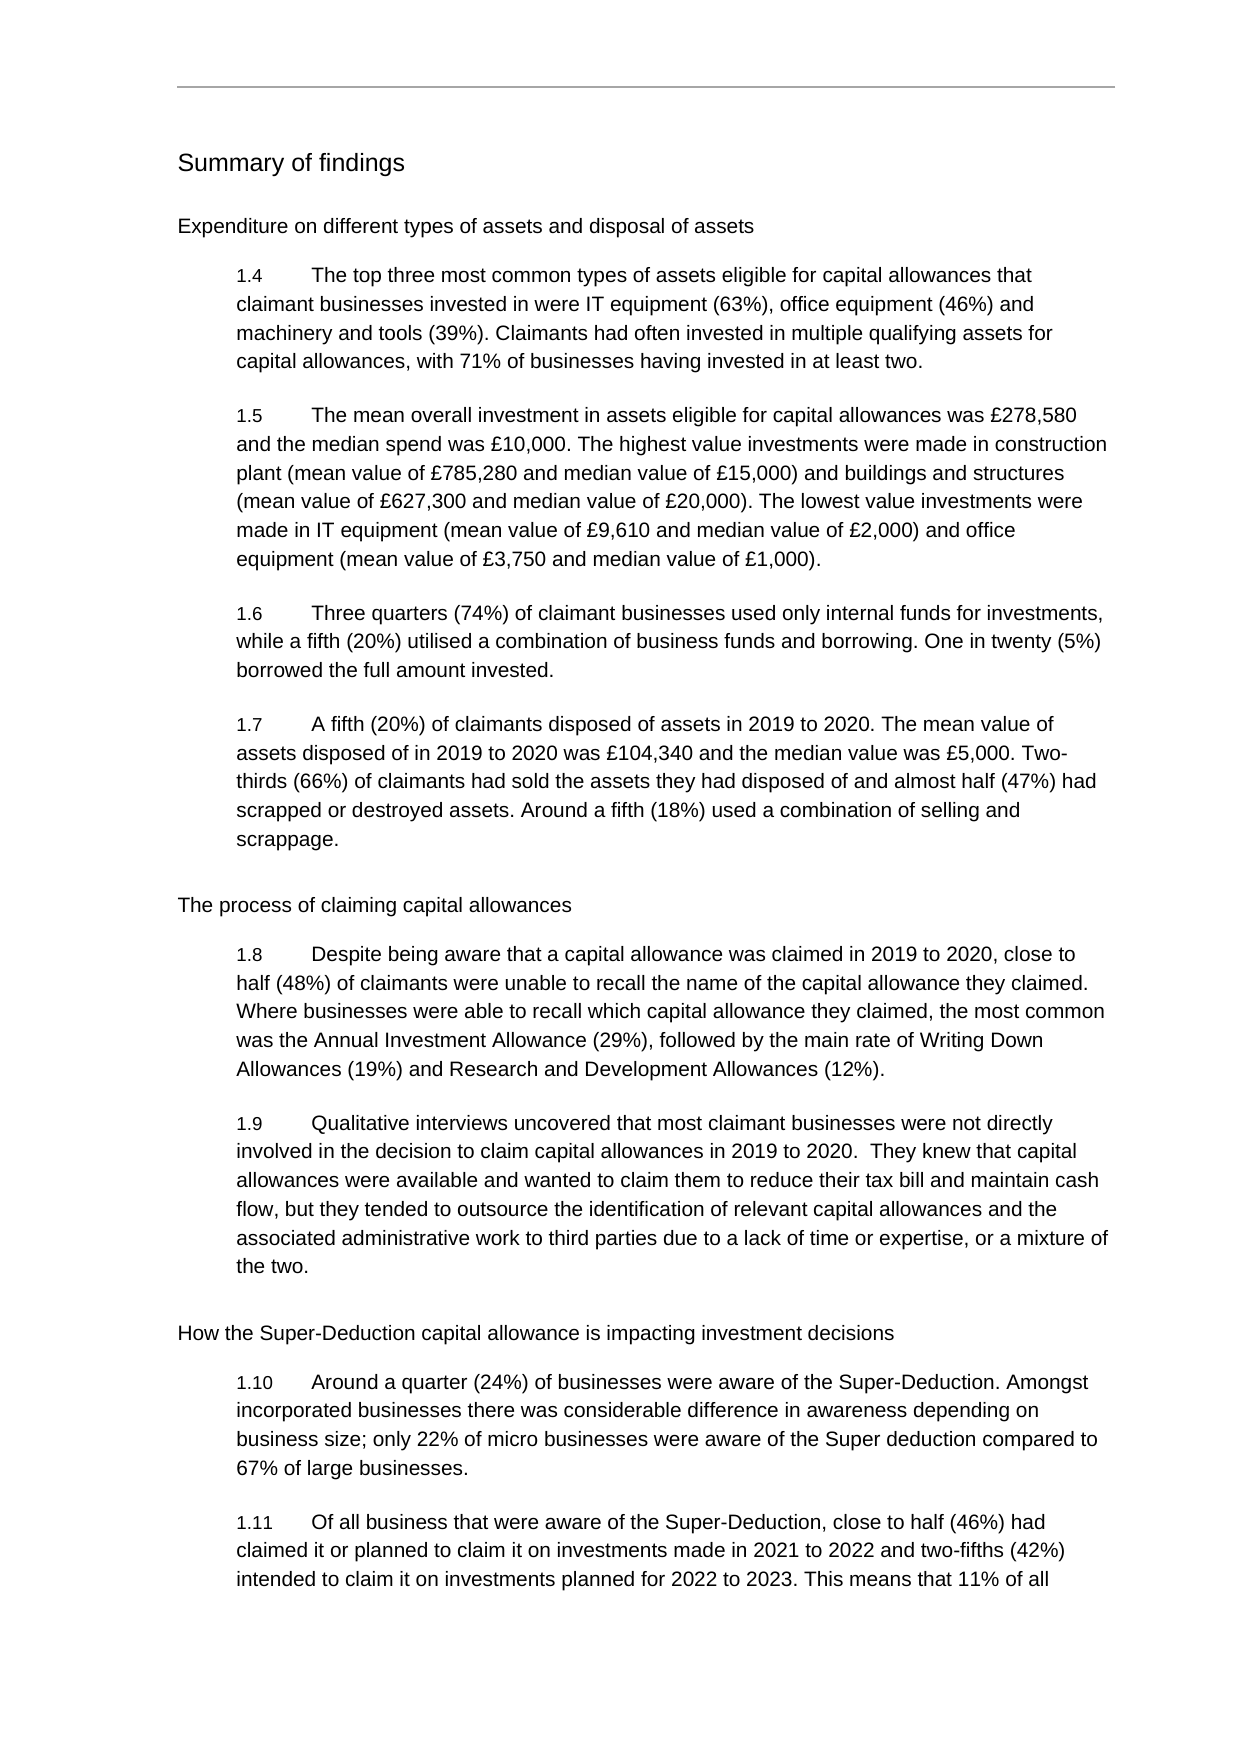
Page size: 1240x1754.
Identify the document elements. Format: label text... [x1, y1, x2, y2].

list The mean overall investment in assets eligible for capital allowances was £278,580 and the median spend was £10,000. The highest value investments were made in construction plant (mean value of £785,280 and median value of £15,000) and buildings and structures (mean value of £627,300 and median value of £20,000). The lowest value investments were made in IT equipment (mean value of £9,610 and median value of £2,000) and office equipment (mean value of £3,750 and median value of £1,000). [236, 403, 1115, 571]
subtitle Expenditure on different types of assets and disposal of assets [177, 214, 1115, 238]
subtitle The process of claiming capital allowances [177, 893, 1115, 917]
list The top three most common types of assets eligible for capital allowances that claimant businesses invested in were IT equipment (63%), office equipment (46%) and machinery and tools (39%). Claimants had often invested in multiple qualifying assets for capital allowances, with 71% of businesses having invested in at least two. [236, 263, 1115, 373]
subtitle Summary of findings [177, 148, 1115, 176]
list Three quarters (74%) of claimant businesses used only internal funds for investments, while a fifth (20%) utilised a combination of business funds and borrowing. One in twenty (5%) borrowed the full amount invested. [236, 600, 1115, 682]
list Around a quarter (24%) of businesses were aware of the Super-Deduction. Amongst incorporated businesses there was considerable difference in awareness depending on business size; only 22% of micro businesses were aware of the Super deduction compared to 67% of large businesses. [236, 1369, 1115, 1480]
list Despite being aware that a capital allowance was claimed in 2019 to 2020, close to half (48%) of claimants were unable to recall the name of the capital allowance they claimed. Where businesses were able to recall which capital allowance they claimed, the most common was the Annual Investment Allowance (29%), followed by the main rate of Writing Down Allowances (19%) and Research and Development Allowances (12%). [236, 942, 1115, 1081]
list Qualitative interviews uncovered that most claimant businesses were not directly involved in the decision to claim capital allowances in 2019 to 2020. They knew that capital allowances were available and wanted to claim them to reduce their tax bill and maintain cash flow, but they tended to outsource the identification of relevant capital allowances and the associated administrative work to third parties due to a lack of time or expertise, or a mixture of the two. [236, 1111, 1115, 1278]
list Of all business that were aware of the Super-Deduction, close to half (46%) had claimed it or planned to claim it on investments made in 2021 to 2022 and two-fifths (42%) intended to claim it on investments planned for 2022 to 2023. This means that 11% of all businesses had claimed or planned to claim the Super-Deduction in 2021 to 2022 and 10% of all businesses planned to claim the Super-Deduction in 2022 to 2023. Amongst incorporated businesses, large businesses were more likely than micro businesses to intend to claim the Super-Deduction in 2022 to 2023. There was no difference by size in terms of claiming the capital allowance in 2021 to 2022. [236, 1509, 1115, 1591]
subtitle How the Super-Deduction capital allowance is impacting investment decisions [177, 1321, 1115, 1344]
list A fifth (20%) of claimants disposed of assets in 2019 to 2020. The mean value of assets disposed of in 2019 to 2020 was £104,340 and the median value was £5,000. Two-thirds (66%) of claimants had sold the assets they had disposed of and almost half (47%) had scrapped or destroyed assets. Around a fifth (18%) used a combination of selling and scrappage. [236, 712, 1115, 851]
